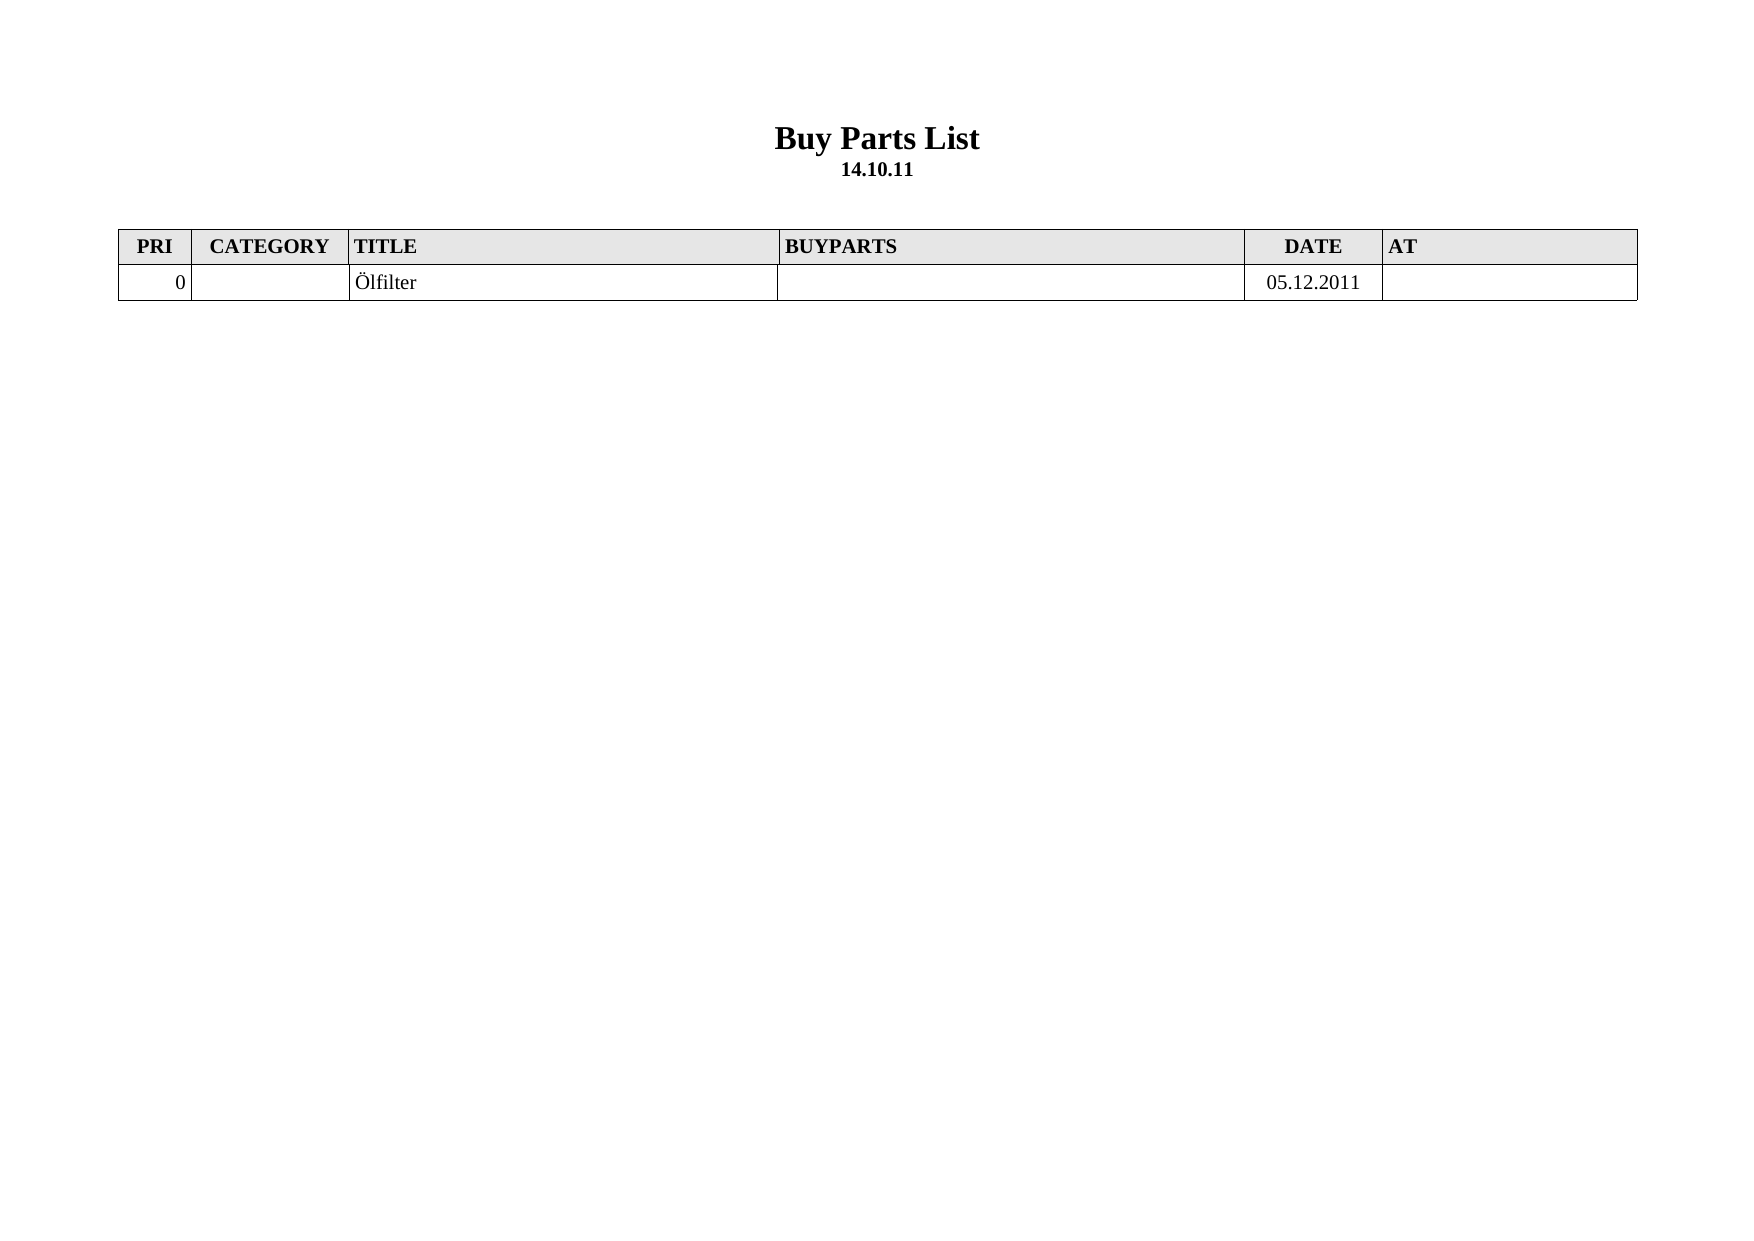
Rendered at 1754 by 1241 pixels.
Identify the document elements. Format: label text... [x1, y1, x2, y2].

table_header PRI [119, 230, 191, 264]
table_header Ölfilter [350, 265, 777, 300]
text 14.10.11 [118, 156, 1636, 181]
table_header [1383, 265, 1637, 300]
table_header BUYPARTS [780, 230, 1244, 264]
table_header CATEGORY [192, 230, 348, 264]
table_header DATE [1245, 230, 1382, 264]
table_header TITLE [349, 230, 779, 264]
text Buy Parts List [118, 118, 1636, 156]
table_header [778, 265, 1244, 300]
table_header [192, 265, 349, 300]
table_header AT [1383, 230, 1637, 264]
table_header 0 [119, 265, 191, 300]
table_header 05.12.2011 [1245, 265, 1382, 300]
